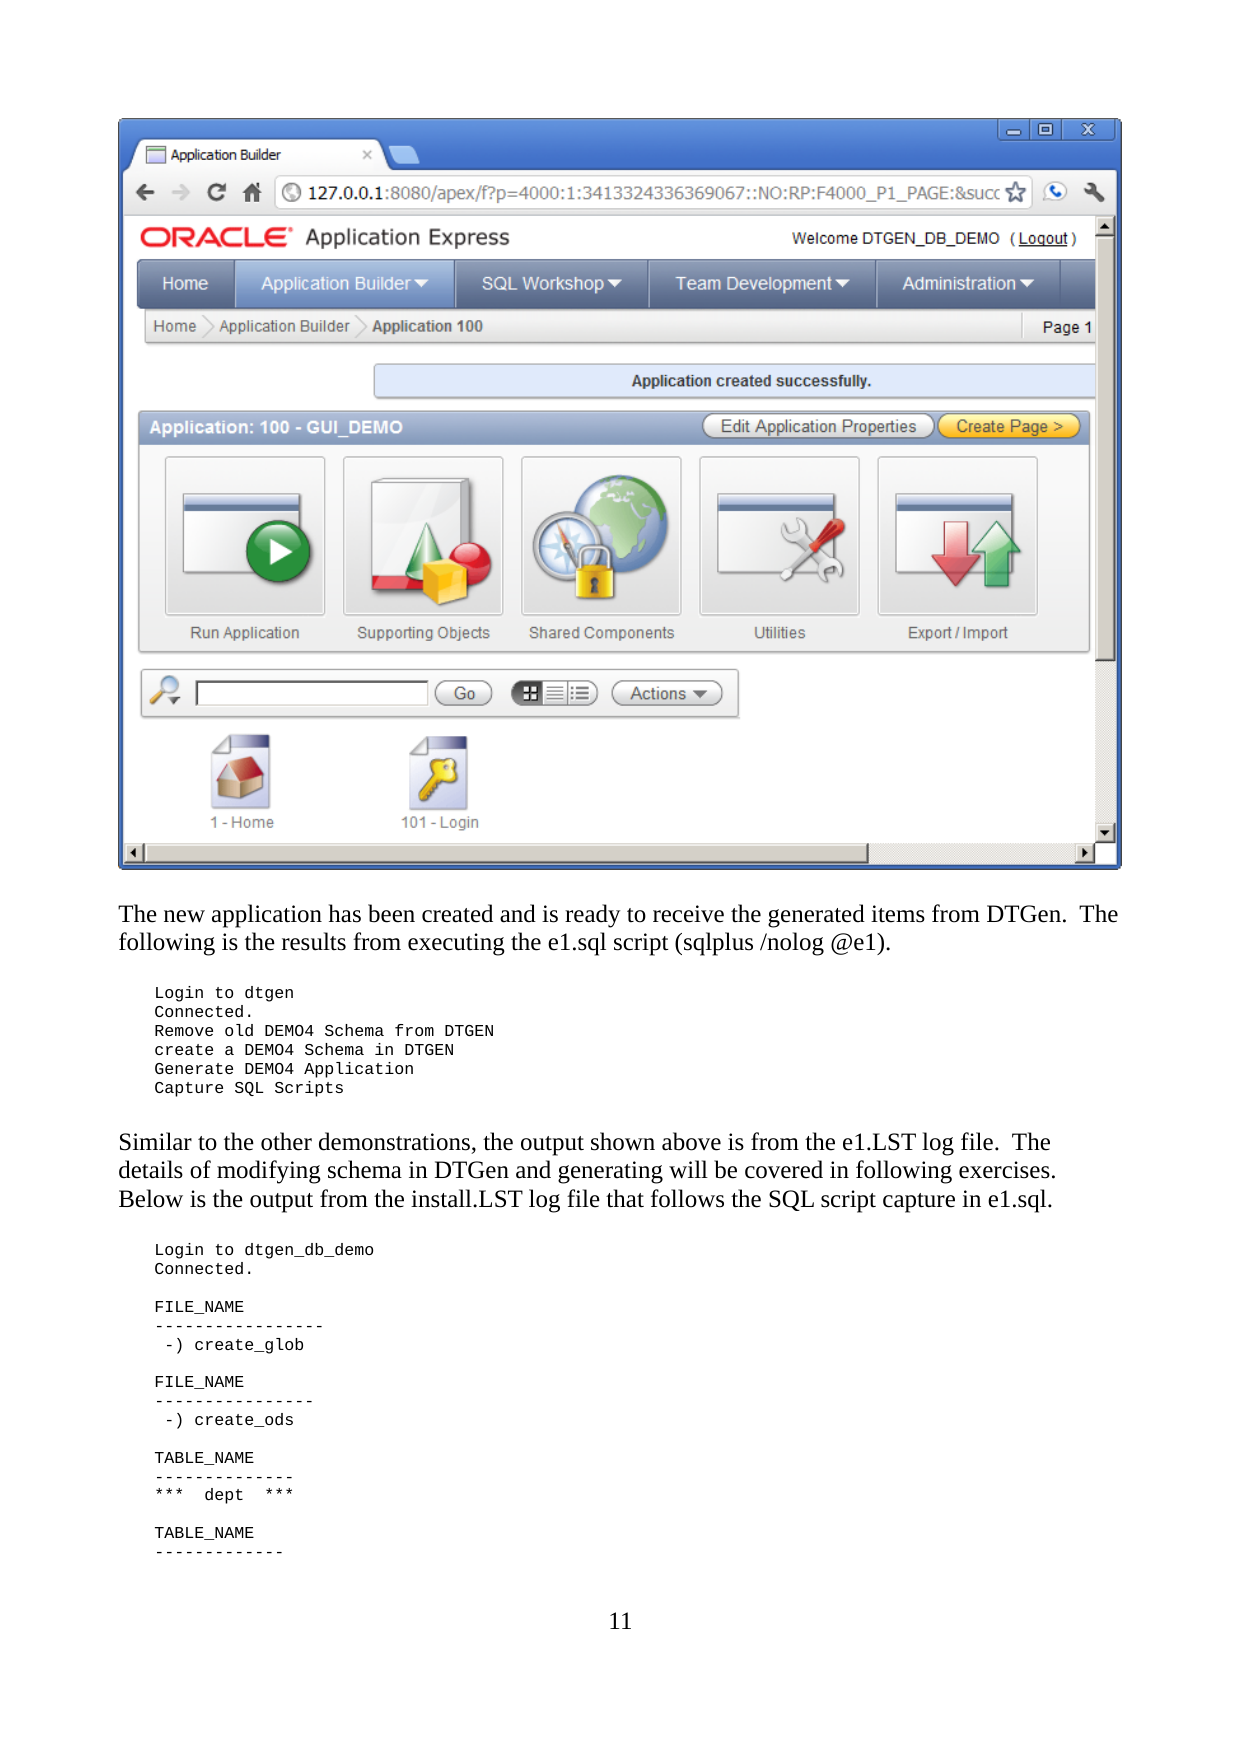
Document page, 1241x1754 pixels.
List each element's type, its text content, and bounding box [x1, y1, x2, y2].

text ---------------- [154, 1393, 1086, 1412]
text create a DEMO4 Schema in DTGEN [154, 1042, 1086, 1060]
text The new application has been created and is ready to receive the generated items from DTGen. The following is the results from executing the e1.sql script (sqlplus /nolog @e1). [118, 899, 1122, 956]
text FILE_NAME [154, 1298, 1086, 1317]
text ------------- [154, 1543, 1086, 1562]
picture [118, 118, 1122, 870]
text Login to dtgen [154, 985, 1086, 1004]
text Login to dtgen_db_demo [154, 1242, 1086, 1261]
text Similar to the other demonstrations, the output shown above is from the e1.LST log file. The details of modifying schema in DTGen and generating will be covered in following exercises. Below is the output from the install.LST log file that follows the SQL script capture in e1.sql. [118, 1127, 1122, 1213]
text -) create_glob [154, 1336, 1086, 1355]
text *** dept *** [154, 1487, 1086, 1506]
text ----------------- [154, 1317, 1086, 1336]
text Capture SQL Scripts [154, 1079, 1086, 1098]
text Remove old DEMO4 Schema from DTGEN [154, 1023, 1086, 1042]
text Connected. [154, 1261, 1086, 1279]
text -) create_ods [154, 1412, 1086, 1430]
text TABLE_NAME [154, 1525, 1086, 1543]
text TABLE_NAME [154, 1449, 1086, 1468]
text -------------- [154, 1468, 1086, 1487]
text FILE_NAME [154, 1374, 1086, 1393]
text Connected. [154, 1004, 1086, 1023]
text Generate DEMO4 Application [154, 1060, 1086, 1079]
